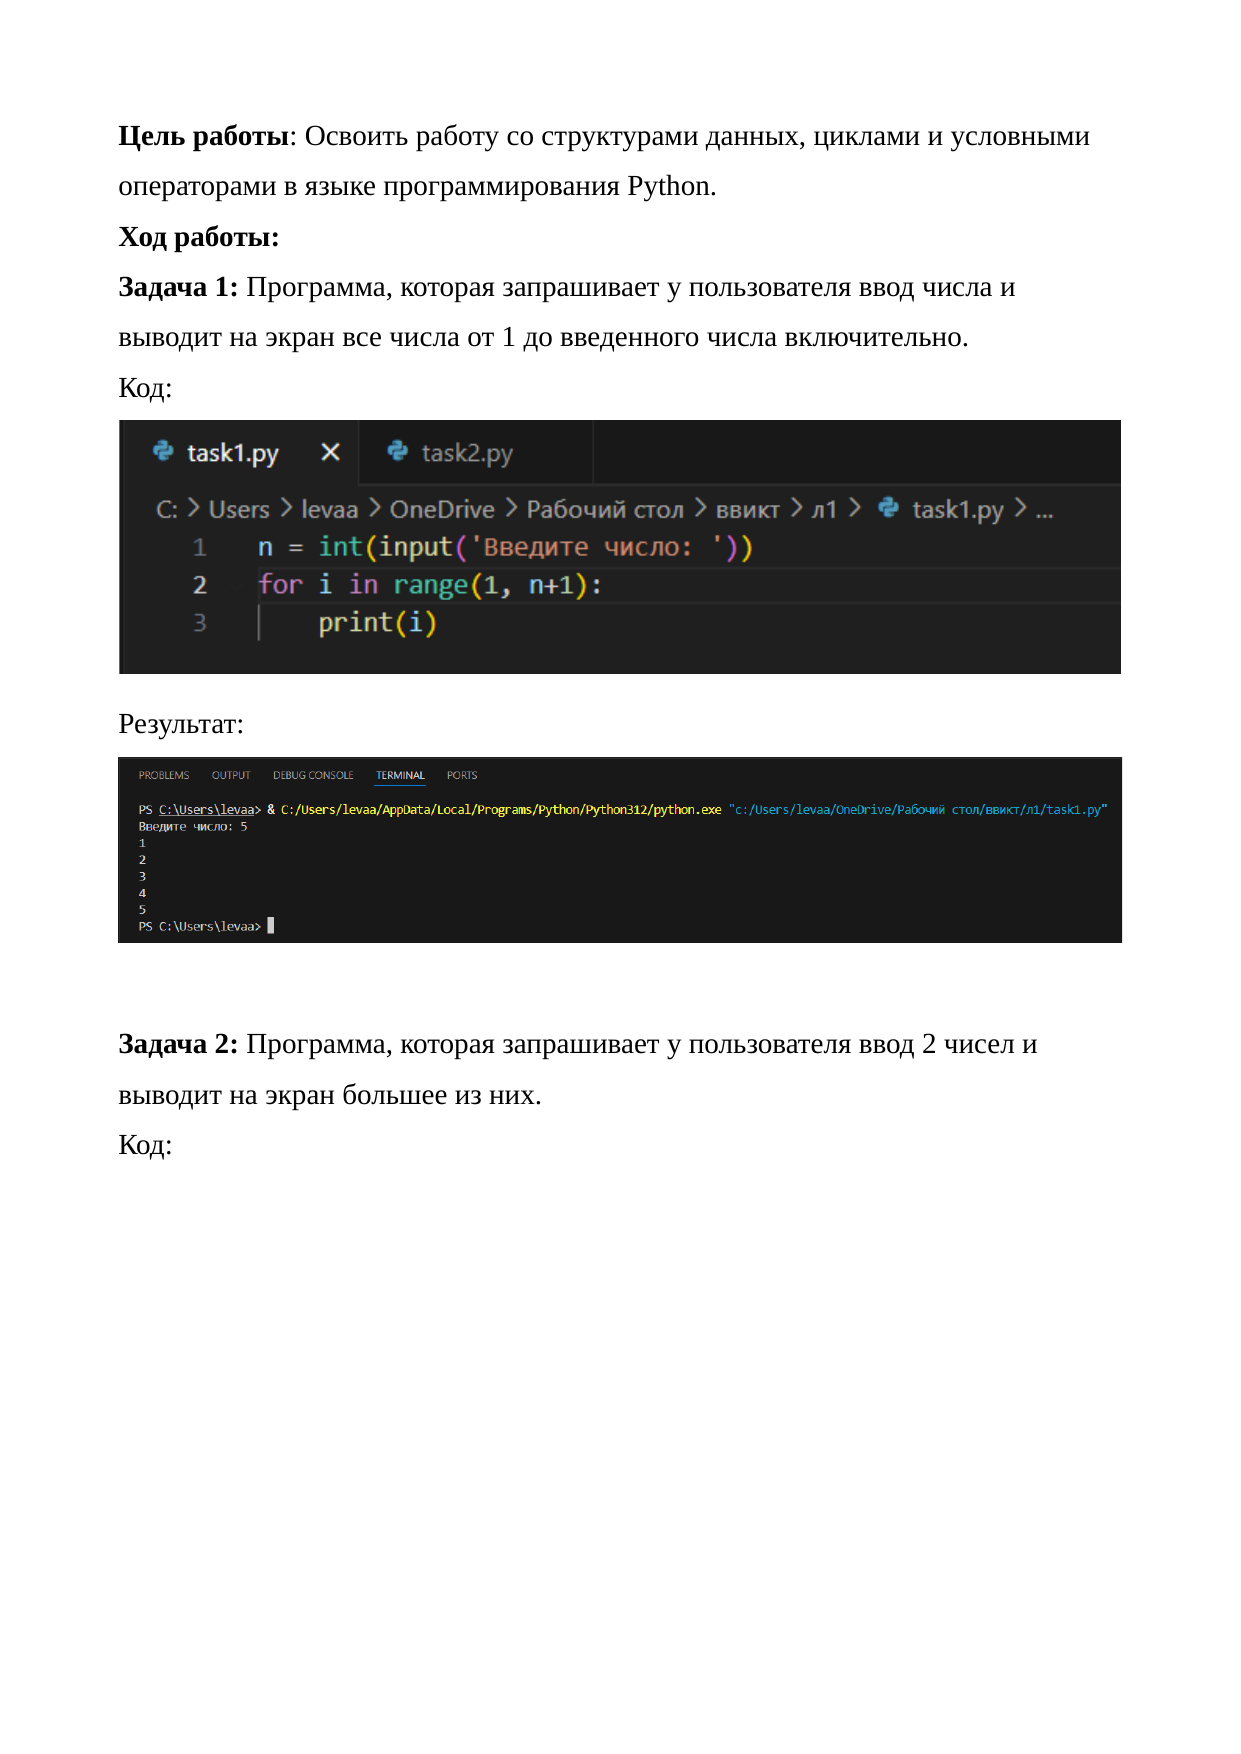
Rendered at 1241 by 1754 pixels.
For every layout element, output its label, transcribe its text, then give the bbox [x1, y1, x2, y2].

text Результат: [118, 420, 1122, 740]
text Цель работы: Освоить работу со структурами данных, циклами и условными операторами в языке программирования Python. [118, 118, 1122, 202]
text Код: [118, 370, 1122, 403]
text Задача 1: Программа, которая запрашивает у пользователя ввод числа и выводит на экран все числа от 1 до введенного числа включительно. [118, 269, 1122, 353]
picture [118, 757, 1123, 943]
text Задача 2: Программа, которая запрашивает у пользователя ввод 2 чисел и выводит на экран большее из них. [118, 1027, 1122, 1110]
text Ход работы: [118, 219, 1122, 252]
text Код: [118, 1127, 1122, 1161]
picture [119, 420, 1121, 674]
